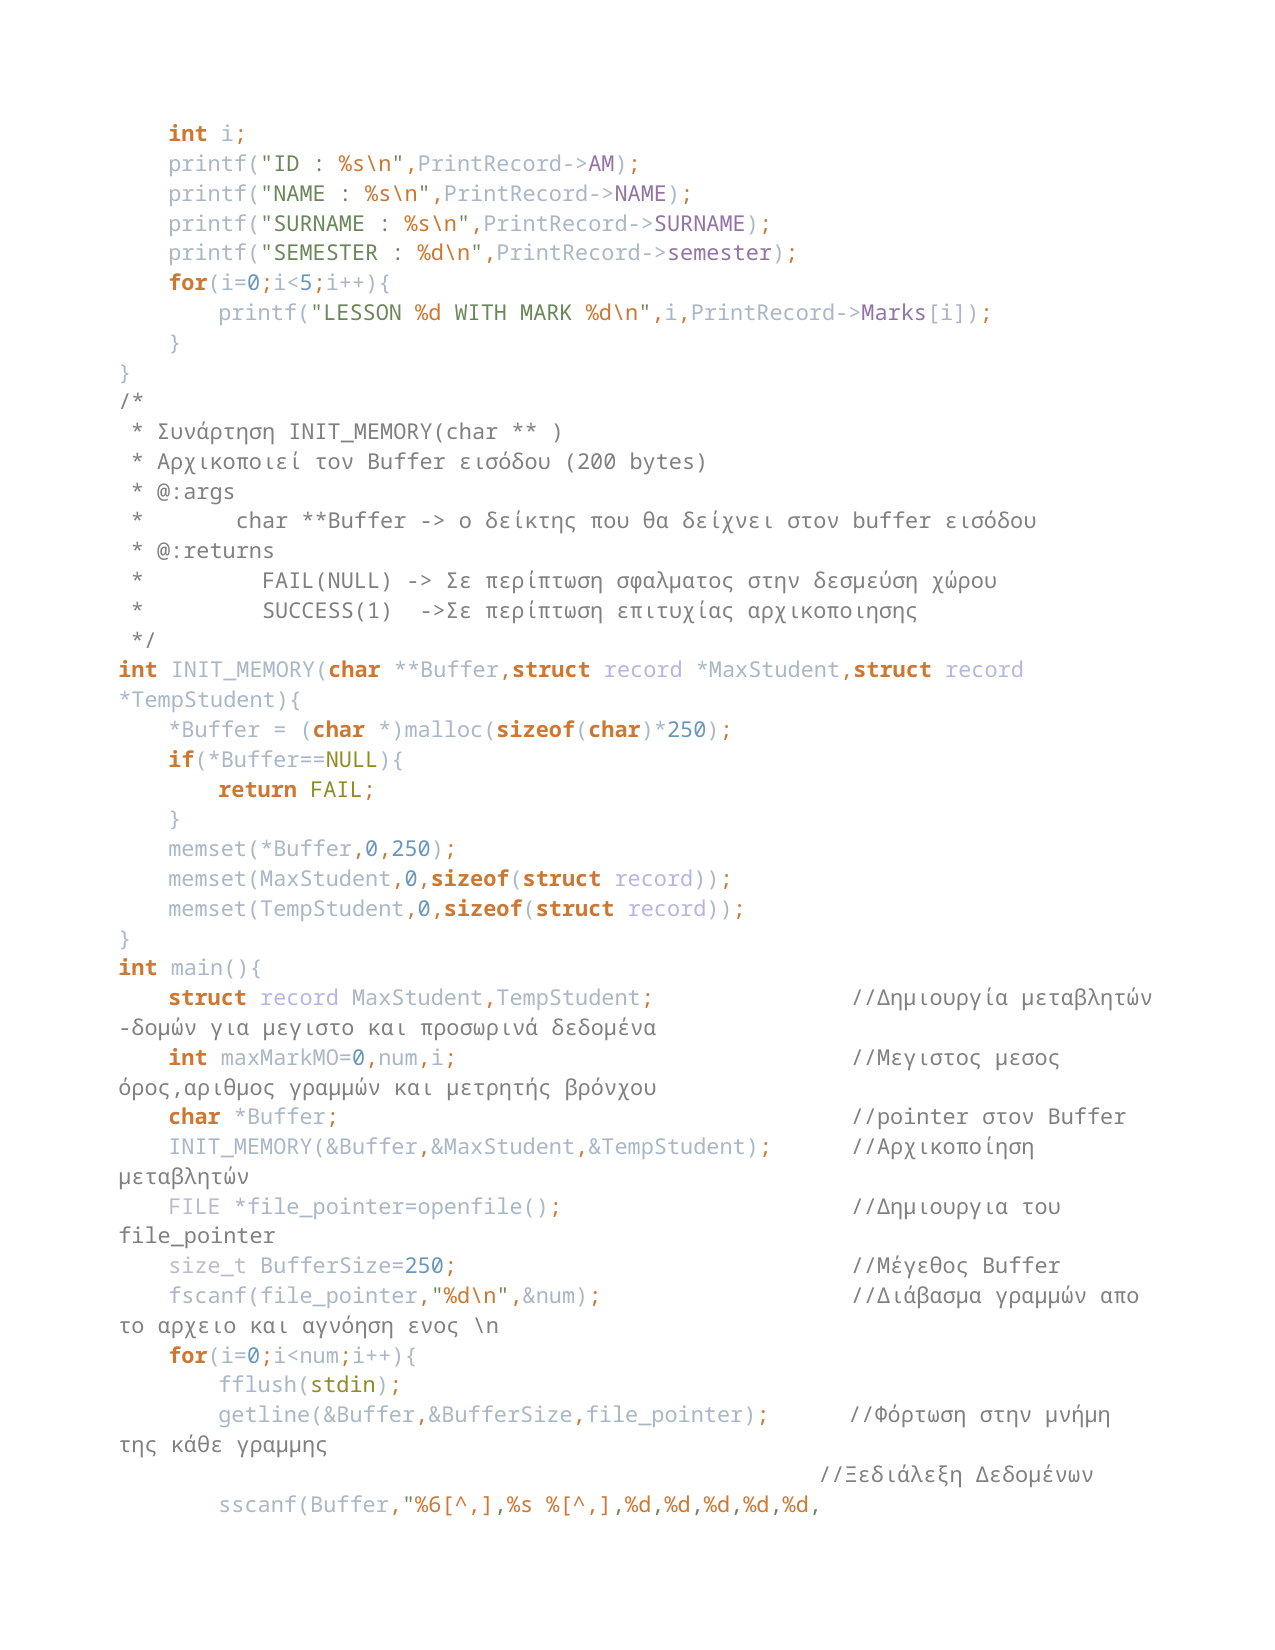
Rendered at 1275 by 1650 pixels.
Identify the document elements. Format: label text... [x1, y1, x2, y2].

text sscanf(Buffer,"%6[^,],%s %[^,],%d,%d,%d,%d,%d, [118, 1488, 1157, 1518]
text for(i=0;i<5;i++){ [118, 267, 1157, 297]
text } [118, 922, 1157, 952]
text int maxMarkMO=0,num,i; //Μεγιστος μεσος όρος,αριθμος γραμμών και μετρητής βρόνχου [118, 1042, 1157, 1101]
text } [118, 803, 1157, 833]
text getline(&Buffer,&BufferSize,file_pointer); //Φόρτωση στην μνήμη της κάθε γραμμης [118, 1399, 1157, 1459]
text */ [118, 624, 1157, 654]
text } [118, 356, 1157, 386]
text memset(TempStudent,0,sizeof(struct record)); [118, 893, 1157, 922]
text *Buffer = (char *)malloc(sizeof(char)*250); [118, 714, 1157, 744]
text } [118, 327, 1157, 356]
text * @:args [118, 476, 1157, 505]
text memset(MaxStudent,0,sizeof(struct record)); [118, 863, 1157, 893]
text printf("LESSON %d WITH MARK %d\n",i,PrintRecord->Marks[i]); [118, 297, 1157, 327]
text printf("ID : %s\n",PrintRecord->AM); [118, 148, 1157, 178]
text return FAIL; [118, 773, 1157, 803]
text INIT_MEMORY(&Buffer,&MaxStudent,&TempStudent); //Αρχικοποίηση μεταβλητών [118, 1131, 1157, 1191]
text FILE *file_pointer=openfile(); //Δημιουργια του file_pointer [118, 1191, 1157, 1250]
text * SUCCESS(1) ->Σε περίπτωση επιτυχίας αρχικοποιησης [118, 595, 1157, 624]
text * char **Buffer -> ο δείκτης που θα δείχνει στον buffer εισόδου [118, 505, 1157, 535]
text for(i=0;i<num;i++){ [118, 1339, 1157, 1369]
text * FAIL(NULL) -> Σε περίπτωση σφαλματος στην δεσμεύση χώρου [118, 565, 1157, 595]
text fflush(stdin); [118, 1369, 1157, 1399]
text struct record MaxStudent,TempStudent; //Δημιουργία μεταβλητών -δομών για μεγιστο και προσωρινά δεδομένα [118, 982, 1157, 1042]
text printf("SEMESTER : %d\n",PrintRecord->semester); [118, 237, 1157, 267]
text int main(){ [118, 952, 1157, 982]
text fscanf(file_pointer,"%d\n",&num); //Διάβασμα γραμμών απο το αρχειο και αγνόηση ενος \n [118, 1280, 1157, 1339]
text int INIT_MEMORY(char **Buffer,struct record *MaxStudent,struct record *TempStudent){ [118, 654, 1157, 714]
text printf("NAME : %s\n",PrintRecord->NAME); [118, 178, 1157, 207]
text //Ξεδιάλεξη Δεδομένων [118, 1459, 1157, 1488]
text char *Buffer; //pointer στον Buffer [118, 1101, 1157, 1131]
text * @:returns [118, 535, 1157, 565]
text size_t BufferSize=250; //Μέγεθος Buffer [118, 1250, 1157, 1280]
text * Αρχικοποιεί τον Buffer εισόδου (200 bytes) [118, 446, 1157, 476]
text * Συνάρτηση INIT_MEMORY(char ** ) [118, 416, 1157, 446]
text int i; [118, 118, 1157, 148]
text if(*Buffer==NULL){ [118, 744, 1157, 773]
text /* [118, 386, 1157, 416]
text memset(*Buffer,0,250); [118, 833, 1157, 863]
text printf("SURNAME : %s\n",PrintRecord->SURNAME); [118, 207, 1157, 237]
